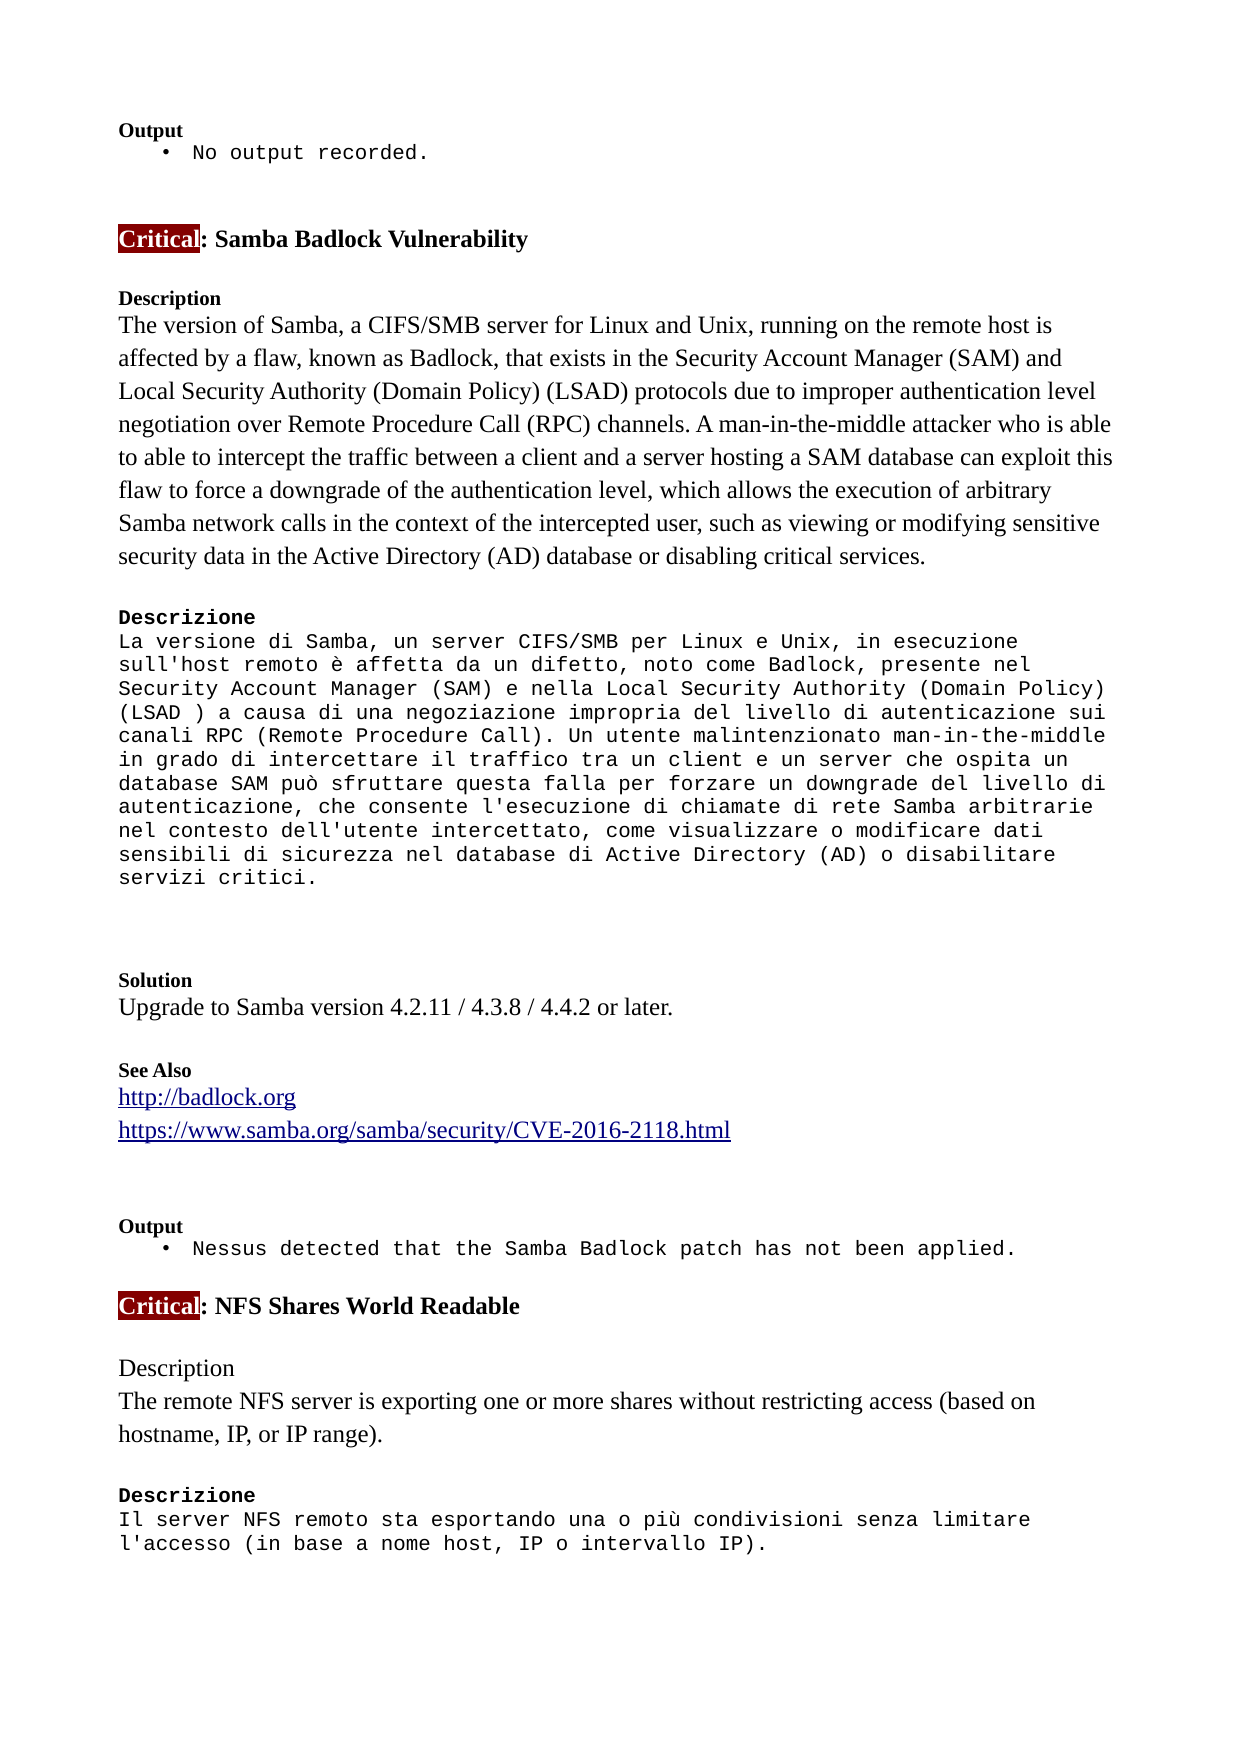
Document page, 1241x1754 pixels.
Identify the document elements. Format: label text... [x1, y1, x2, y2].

list Nessus detected that the Samba Badlock patch has not been applied. [162, 1238, 1122, 1262]
text Upgrade to Samba version 4.2.11 / 4.3.8 / 4.4.2 or later. [118, 992, 1122, 1021]
subtitle Critical: NFS Shares World Readable [118, 1291, 1122, 1320]
subtitle See Also [118, 1058, 1122, 1082]
subtitle Output [118, 118, 1122, 142]
text http://badlock.org https://www.samba.org/samba/security/CVE-2016-2118.html [118, 1082, 1122, 1144]
text The version of Samba, a CIFS/SMB server for Linux and Unix, running on the remote host is affected by a flaw, known as Badlock, that exists in the Security Account Manager (SAM) and Local Security Authority (Domain Policy) (LSAD) protocols due to improper authentication level negotiation over Remote Procedure Call (RPC) channels. A man-in-the-middle attacker who is able to able to intercept the traffic between a client and a server hosting a SAM database can exploit this flaw to force a downgrade of the authentication level, which allows the execution of arbitrary Samba network calls in the context of the intercepted user, such as viewing or modifying sensitive security data in the Active Directory (AD) database or disabling critical services. [118, 310, 1122, 570]
text La versione di Samba, un server CIFS/SMB per Linux e Unix, in esecuzione sull'host remoto è affetta da un difetto, noto come Badlock, presente nel Security Account Manager (SAM) e nella Local Security Authority (Domain Policy) (LSAD ) a causa di una negoziazione impropria del livello di autenticazione sui canali RPC (Remote Procedure Call). Un utente malintenzionato man-in-the-middle in grado di intercettare il traffico tra un client e un server che ospita un database SAM può sfruttare questa falla per forzare un downgrade del livello di autenticazione, che consente l'esecuzione di chiamate di rete Samba arbitrarie nel contesto dell'utente intercettato, come visualizzare o modificare dati sensibili di sicurezza nel database di Active Directory (AD) o disabilitare servizi critici. [118, 631, 1122, 891]
text Descrizione [118, 607, 1122, 631]
subtitle Critical: Samba Badlock Vulnerability [118, 224, 1122, 253]
list No output recorded. [162, 142, 1122, 166]
subtitle Description [118, 286, 1122, 310]
subtitle Output [118, 1214, 1122, 1238]
subtitle Solution [118, 968, 1122, 992]
text Il server NFS remoto sta esportando una o più condivisioni senza limitare l'accesso (in base a nome host, IP o intervallo IP). [118, 1509, 1122, 1556]
text Description [118, 1353, 1122, 1382]
text The remote NFS server is exporting one or more shares without restricting access (based on hostname, IP, or IP range). [118, 1386, 1122, 1448]
text Descrizione [118, 1485, 1122, 1509]
